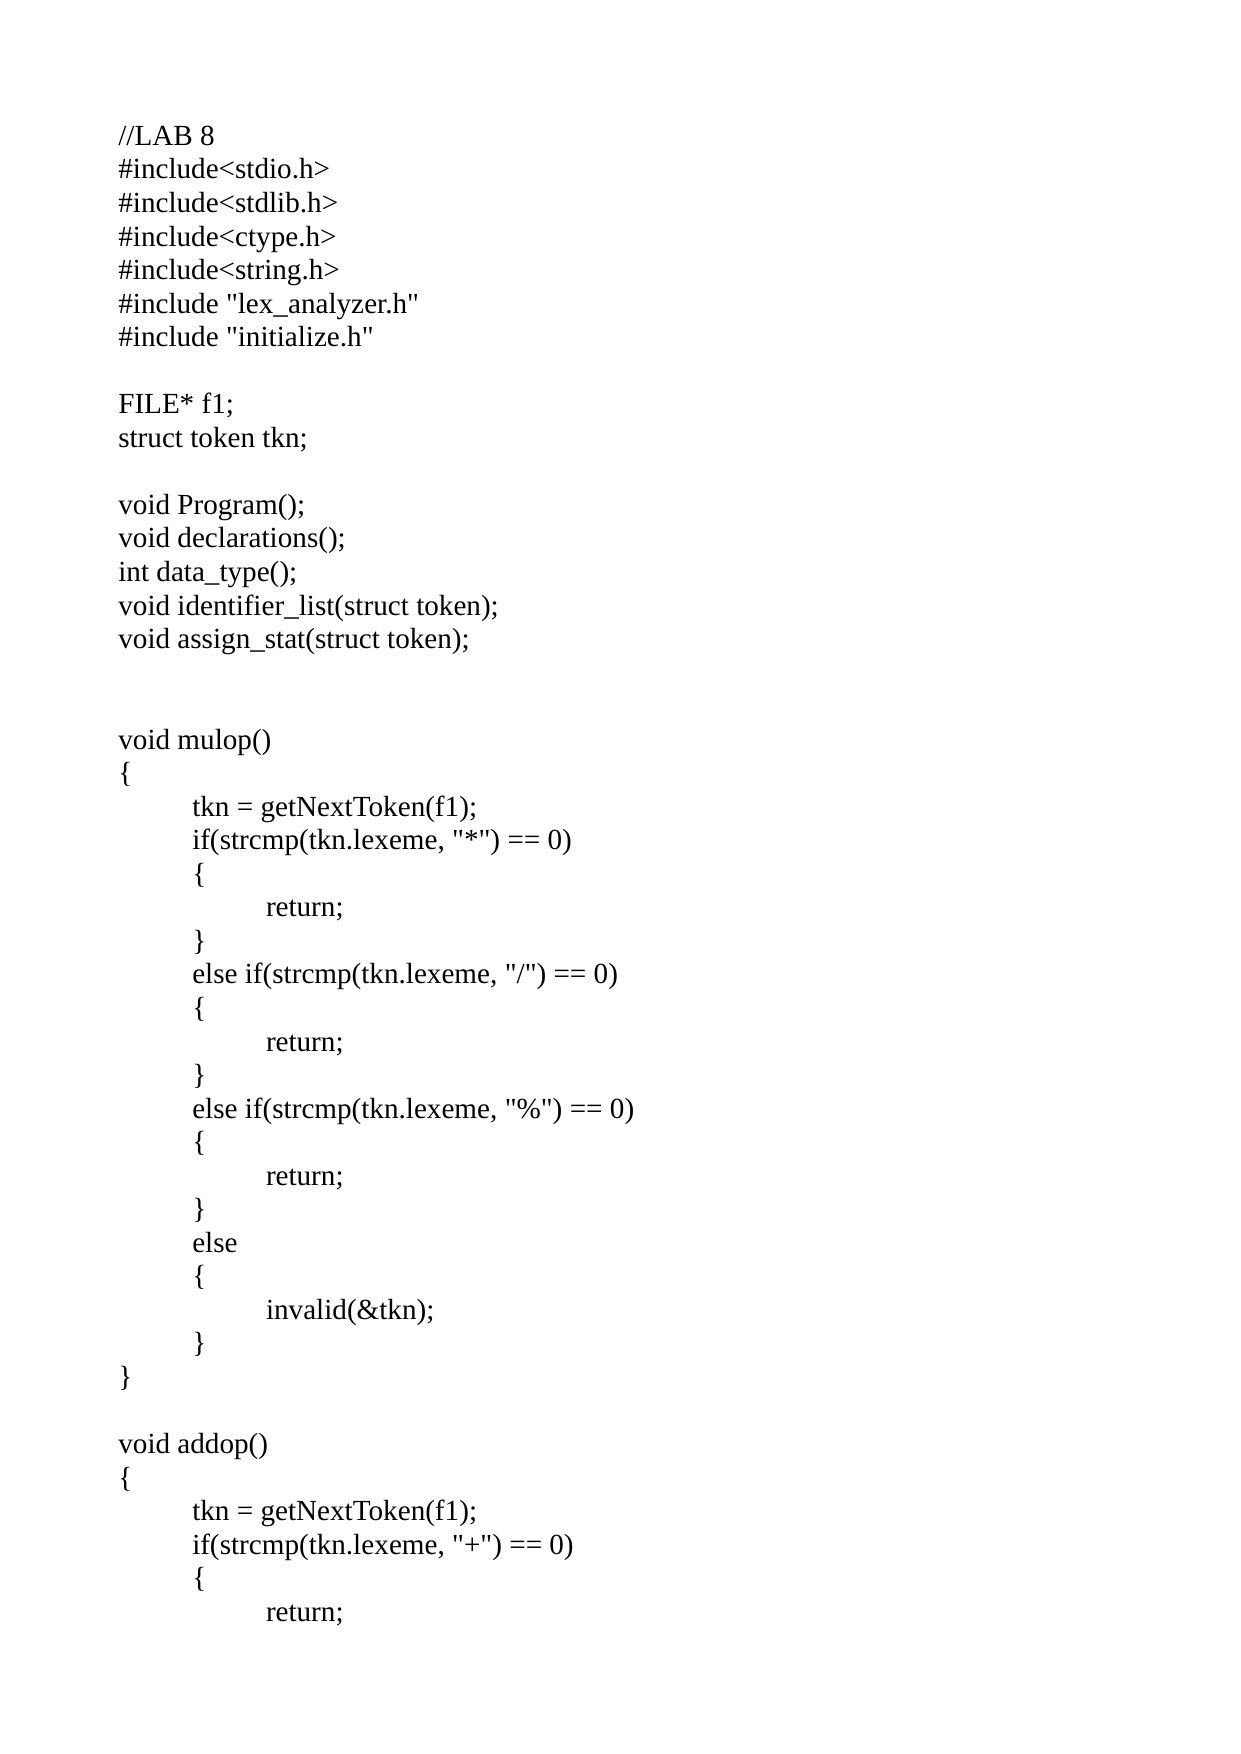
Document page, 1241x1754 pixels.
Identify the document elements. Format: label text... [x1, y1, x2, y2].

text if(strcmp(tkn.lexeme, "+") == 0) [118, 1527, 1122, 1560]
text if(strcmp(tkn.lexeme, "*") == 0) [118, 822, 1122, 856]
text { [118, 1124, 1122, 1158]
text //LAB 8 [118, 118, 1122, 152]
text #include<ctype.h> [118, 219, 1122, 252]
text return; [118, 1024, 1122, 1057]
text return; [118, 1158, 1122, 1191]
text #include "lex_analyzer.h" [118, 286, 1122, 319]
text struct token tkn; [118, 420, 1122, 453]
text { [118, 755, 1122, 789]
text } [118, 1326, 1122, 1359]
text return; [118, 889, 1122, 923]
text } [118, 1191, 1122, 1225]
text void addop() [118, 1426, 1122, 1460]
text tkn = getNextToken(f1); [118, 789, 1122, 822]
text void assign_stat(struct token); [118, 621, 1122, 655]
text { [118, 1560, 1122, 1594]
text } [118, 1057, 1122, 1091]
text invalid(&tkn); [118, 1292, 1122, 1326]
text void declarations(); [118, 521, 1122, 554]
text { [118, 1460, 1122, 1493]
text #include "initialize.h" [118, 319, 1122, 353]
text else [118, 1225, 1122, 1258]
text { [118, 990, 1122, 1024]
text int data_type(); [118, 554, 1122, 588]
text else if(strcmp(tkn.lexeme, "%") == 0) [118, 1091, 1122, 1124]
text else if(strcmp(tkn.lexeme, "/") == 0) [118, 957, 1122, 990]
text void identifier_list(struct token); [118, 588, 1122, 621]
text #include<stdio.h> [118, 152, 1122, 185]
text #include<stdlib.h> [118, 185, 1122, 219]
text { [118, 856, 1122, 889]
text return; [118, 1594, 1122, 1627]
text } [118, 923, 1122, 957]
text void mulop() [118, 722, 1122, 755]
text #include<string.h> [118, 252, 1122, 286]
text tkn = getNextToken(f1); [118, 1493, 1122, 1527]
text FILE* f1; [118, 386, 1122, 420]
text void Program(); [118, 487, 1122, 521]
text { [118, 1258, 1122, 1292]
text } [118, 1359, 1122, 1393]
